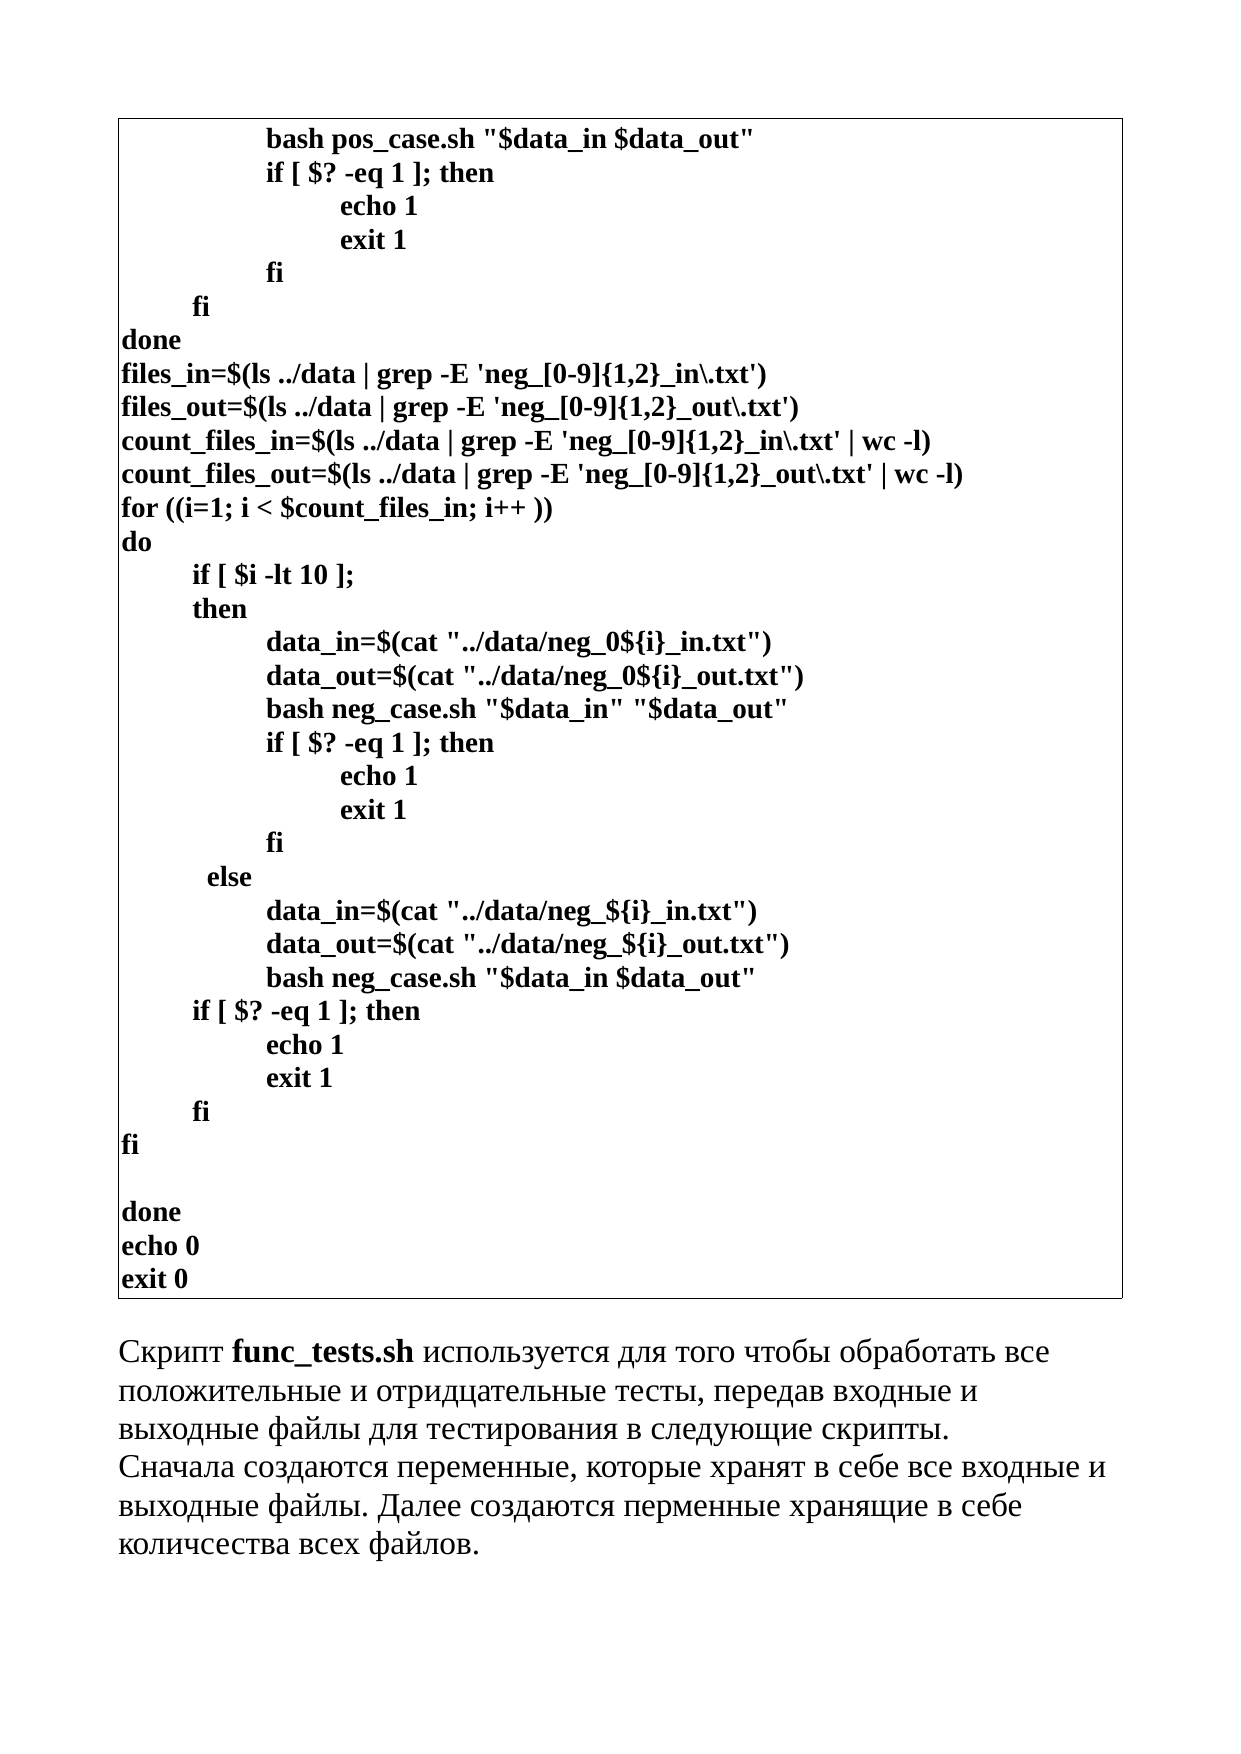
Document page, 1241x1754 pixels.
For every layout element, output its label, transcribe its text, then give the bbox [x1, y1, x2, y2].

text done [119, 1191, 1122, 1225]
text count_files_out=$(ls ../data | grep -E 'neg_[0-9]{1,2}_out\.txt' | wc -l) [119, 453, 1122, 487]
text if [ $i -lt 10 ]; [119, 554, 1122, 588]
text echo 1 [119, 755, 1122, 789]
text fi [119, 1091, 1122, 1124]
text bash pos_case.sh "$data_in $data_out" [119, 119, 1122, 152]
text else [119, 856, 1122, 889]
text bash neg_case.sh "$data_in $data_out" [119, 957, 1122, 990]
text then [119, 588, 1122, 621]
text data_out=$(cat "../data/neg_${i}_out.txt") [119, 923, 1122, 957]
text exit 1 [119, 1057, 1122, 1091]
text for ((i=1; i < $count_files_in; i++ )) [119, 487, 1122, 521]
text count_files_in=$(ls ../data | grep -E 'neg_[0-9]{1,2}_in\.txt' | wc -l) [119, 420, 1122, 453]
text Сначала создаются переменные, которые хранят в себе все входные и выходные файлы. Далее создаются перменные хранящие в себе количсества всех файлов. [118, 1447, 1122, 1562]
text exit 1 [119, 789, 1122, 822]
text exit 1 [119, 219, 1122, 252]
text fi [119, 286, 1122, 319]
text data_in=$(cat "../data/neg_${i}_in.txt") [119, 889, 1122, 923]
text echo 0 [119, 1225, 1122, 1258]
text data_in=$(cat "../data/neg_0${i}_in.txt") [119, 621, 1122, 655]
text bash neg_case.sh "$data_in" "$data_out" [119, 688, 1122, 722]
text fi [119, 252, 1122, 286]
text data_out=$(cat "../data/neg_0${i}_out.txt") [119, 655, 1122, 688]
text fi [119, 822, 1122, 856]
text if [ $? -eq 1 ]; then [119, 990, 1122, 1024]
text exit 0 [119, 1258, 1122, 1298]
text do [119, 521, 1122, 554]
text Скрипт func_tests.sh используется для того чтобы обработать все положительные и отридцательные тесты, передав входные и выходные файлы для тестирования в следующие скрипты. [118, 1332, 1122, 1447]
text echo 1 [119, 185, 1122, 219]
text files_in=$(ls ../data | grep -E 'neg_[0-9]{1,2}_in\.txt') [119, 353, 1122, 386]
text echo 1 [119, 1024, 1122, 1057]
text if [ $? -eq 1 ]; then [119, 152, 1122, 185]
text fi [119, 1124, 1122, 1161]
text done [119, 319, 1122, 353]
text if [ $? -eq 1 ]; then [119, 722, 1122, 755]
text files_out=$(ls ../data | grep -E 'neg_[0-9]{1,2}_out\.txt') [119, 386, 1122, 420]
